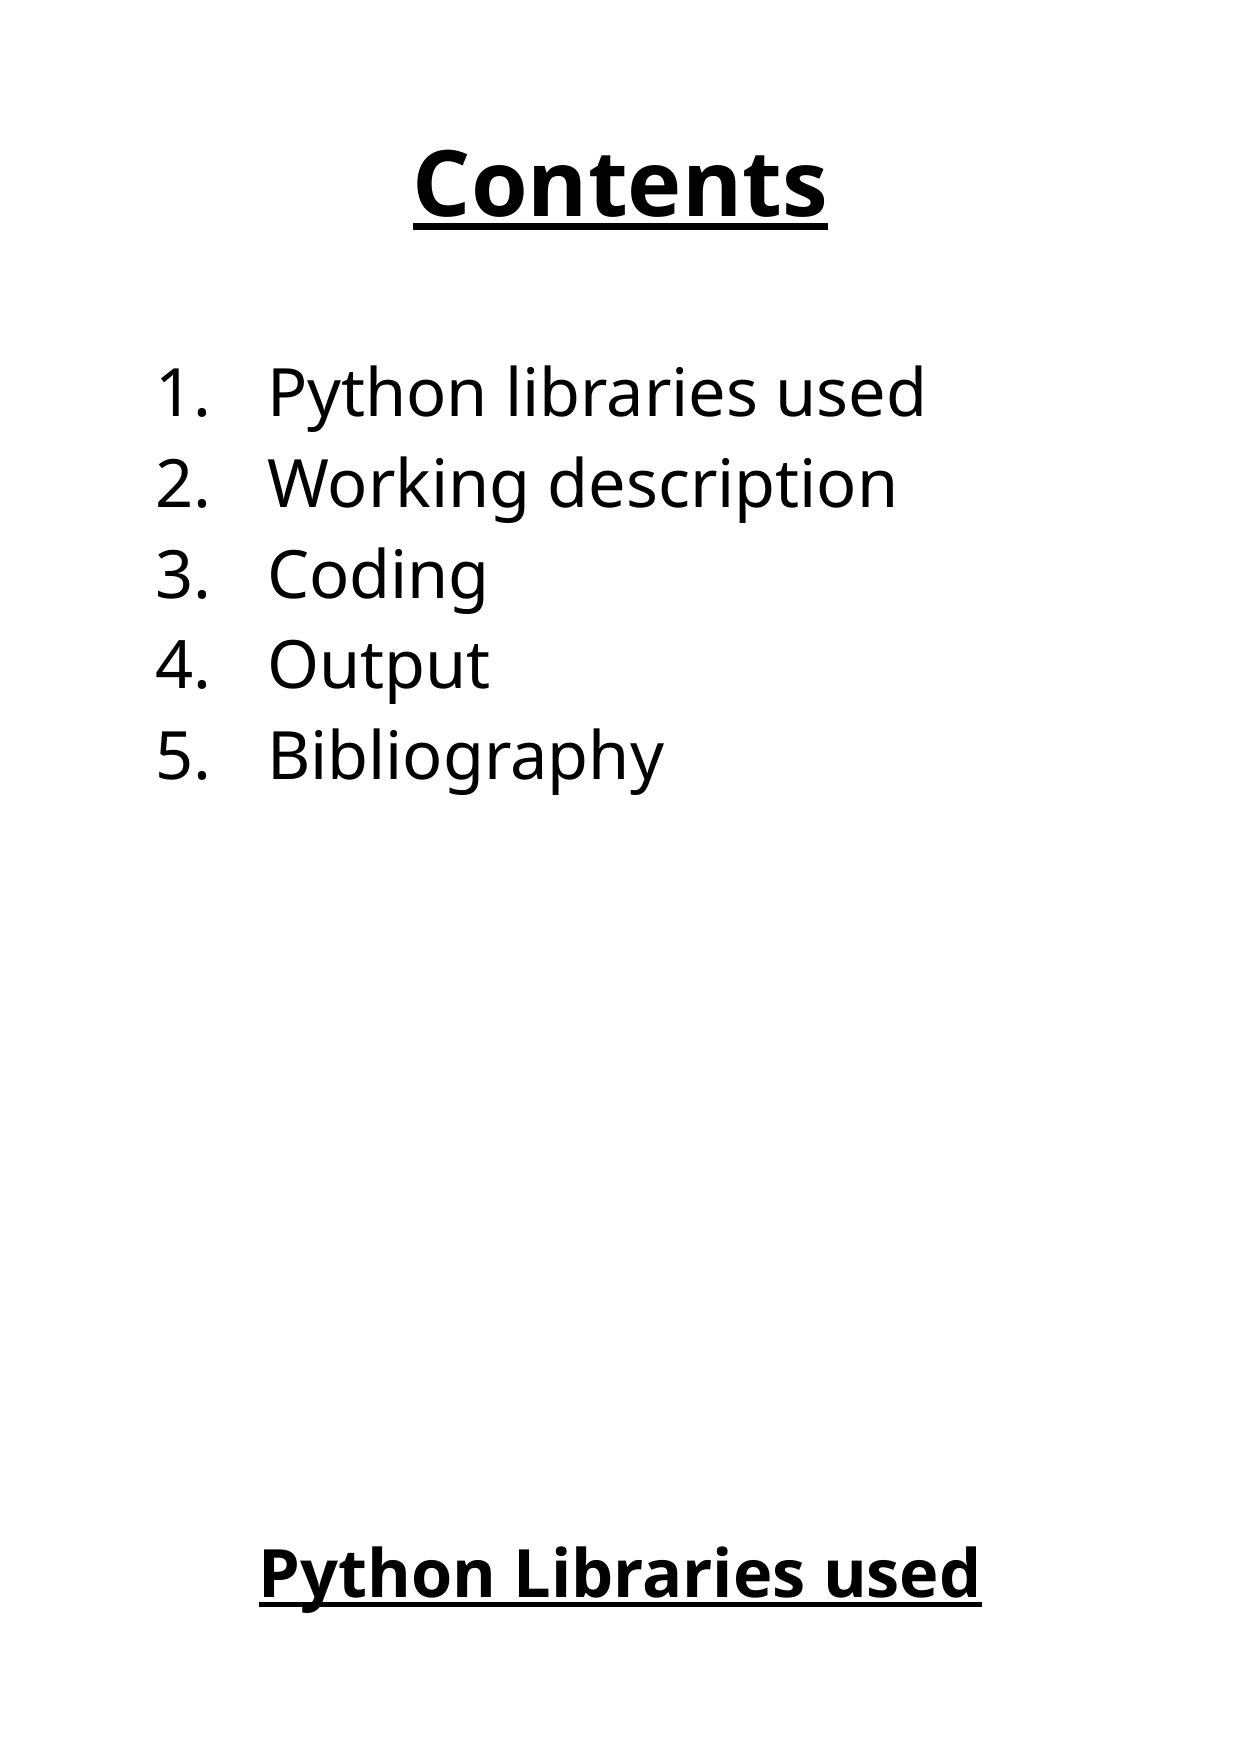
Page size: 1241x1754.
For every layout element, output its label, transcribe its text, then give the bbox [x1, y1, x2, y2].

list Working description [156, 436, 1122, 527]
list Bibliography [156, 708, 1122, 799]
text Python Libraries used [118, 1526, 1122, 1617]
list Coding [156, 527, 1122, 618]
list Python libraries used [156, 345, 1122, 436]
text Contents [118, 118, 1122, 243]
list Output [156, 618, 1122, 708]
